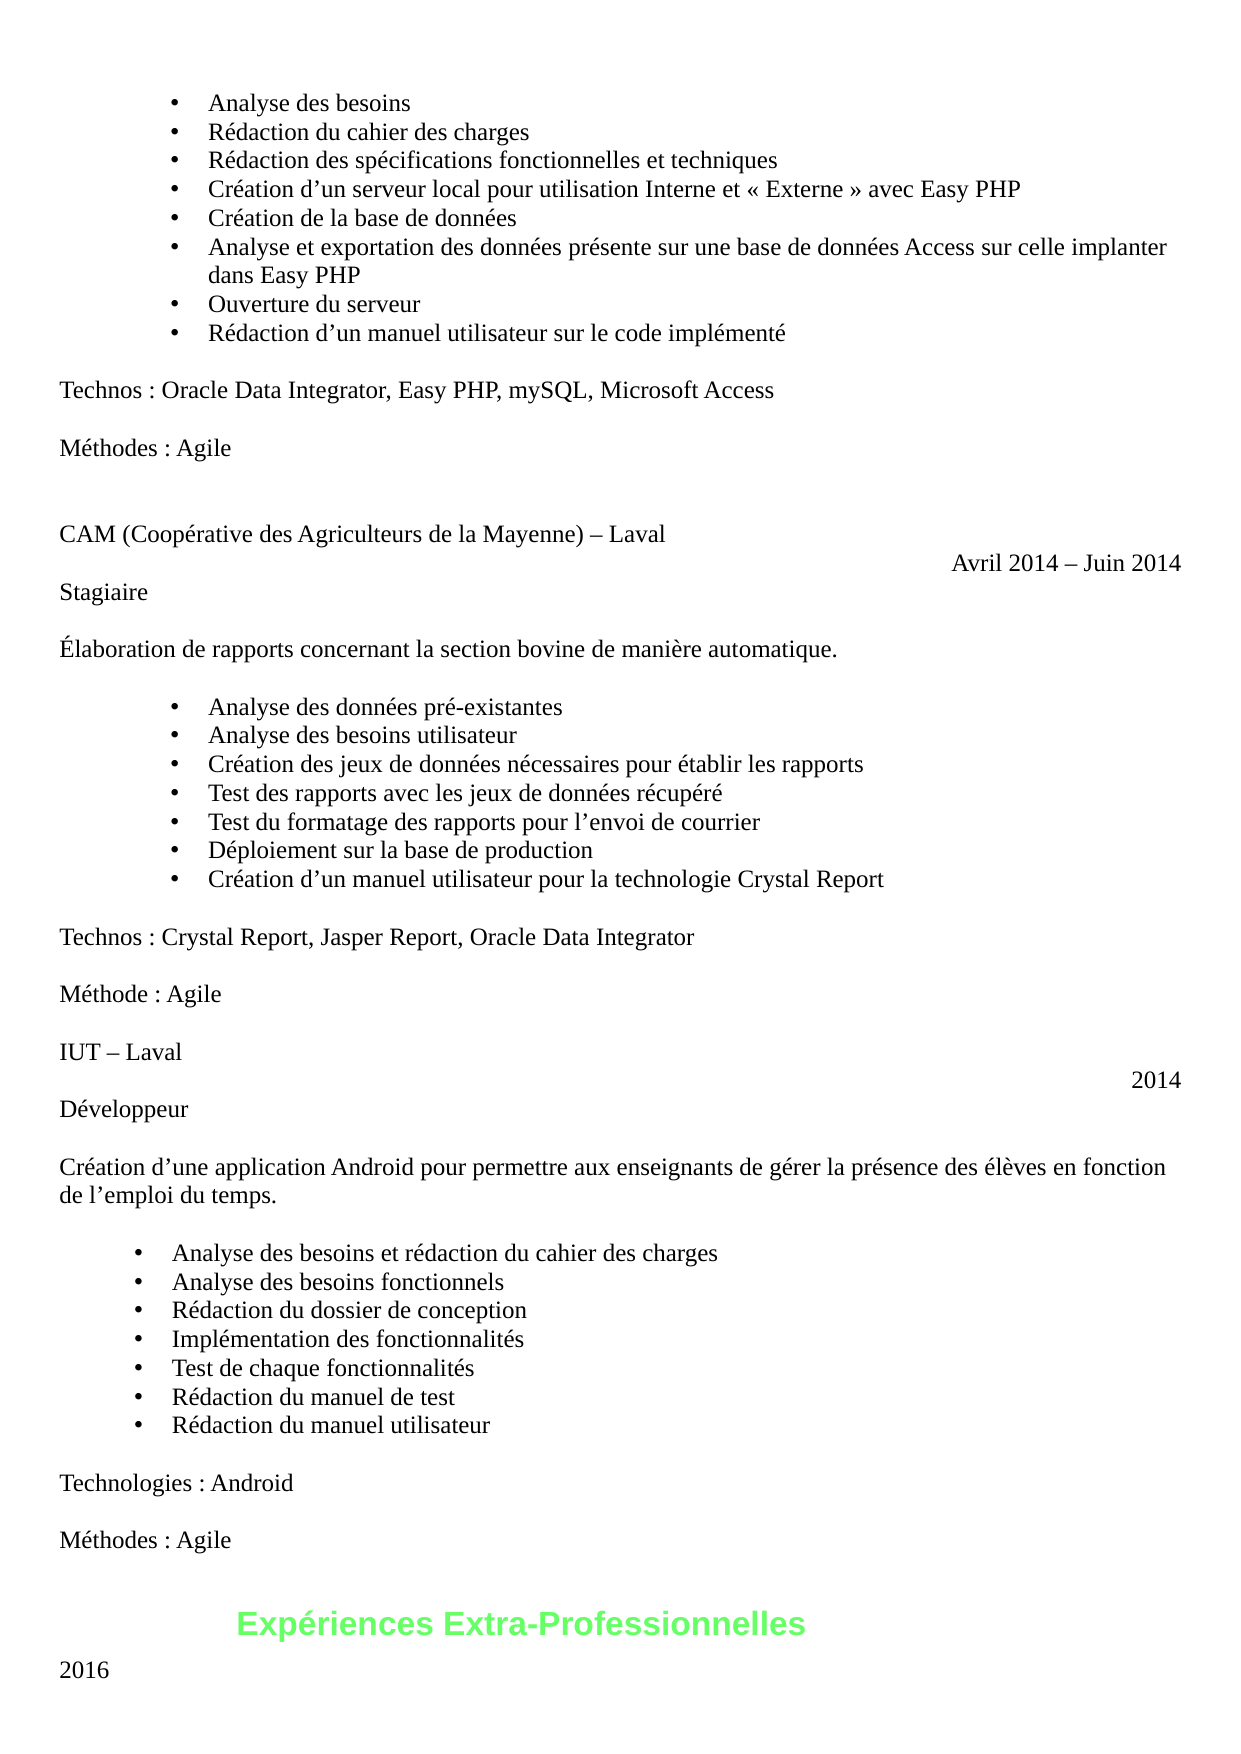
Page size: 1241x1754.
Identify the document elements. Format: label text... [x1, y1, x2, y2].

text Technologies : Android [59, 1468, 1181, 1497]
list Rédaction du manuel utilisateur [134, 1410, 1181, 1439]
text CAM (Coopérative des Agriculteurs de la Mayenne) – Laval [59, 519, 1181, 548]
text IUT – Laval [59, 1037, 1181, 1065]
text 2014 [59, 1065, 1181, 1094]
subtitle Expériences Extra-Professionnelles [236, 1604, 1181, 1642]
text 2016 [59, 1655, 1181, 1683]
list Test de chaque fonctionnalités [134, 1353, 1181, 1382]
text Avril 2014 – Juin 2014 [59, 548, 1181, 577]
text Création d’une application Android pour permettre aux enseignants de gérer la présence des élèves en fonction de l’emploi du temps. [59, 1152, 1181, 1209]
text Méthodes : Agile [59, 1525, 1181, 1554]
list Rédaction du cahier des charges [170, 117, 1181, 145]
text Développeur [59, 1094, 1181, 1123]
list Analyse et exportation des données présente sur une base de données Access sur celle implanter dans Easy PHP [170, 232, 1181, 289]
list Test des rapports avec les jeux de données récupéré [170, 778, 1181, 807]
list Création d’un manuel utilisateur pour la technologie Crystal Report [170, 864, 1181, 893]
list Analyse des données pré-existantes [170, 692, 1181, 720]
list Création des jeux de données nécessaires pour établir les rapports [170, 749, 1181, 778]
text Méthodes : Agile [59, 433, 1181, 462]
list Analyse des besoins [170, 88, 1181, 117]
list Analyse des besoins utilisateur [170, 720, 1181, 749]
list Déploiement sur la base de production [170, 835, 1181, 864]
list Analyse des besoins fonctionnels [134, 1267, 1181, 1295]
text Technos : Oracle Data Integrator, Easy PHP, mySQL, Microsoft Access [59, 375, 1181, 404]
list Rédaction d’un manuel utilisateur sur le code implémenté [170, 318, 1181, 347]
list Rédaction du manuel de test [134, 1382, 1181, 1410]
list Ouverture du serveur [170, 289, 1181, 318]
list Implémentation des fonctionnalités [134, 1324, 1181, 1353]
list Création de la base de données [170, 203, 1181, 232]
list Analyse des besoins et rédaction du cahier des charges [134, 1238, 1181, 1267]
list Test du formatage des rapports pour l’envoi de courrier [170, 807, 1181, 835]
text Méthode : Agile [59, 979, 1181, 1008]
text Stagiaire [59, 577, 1181, 605]
text Technos : Crystal Report, Jasper Report, Oracle Data Integrator [59, 922, 1181, 950]
list Rédaction du dossier de conception [134, 1295, 1181, 1324]
text Élaboration de rapports concernant la section bovine de manière automatique. [59, 634, 1181, 663]
list Création d’un serveur local pour utilisation Interne et « Externe » avec Easy PHP [170, 174, 1181, 203]
list Rédaction des spécifications fonctionnelles et techniques [170, 145, 1181, 174]
